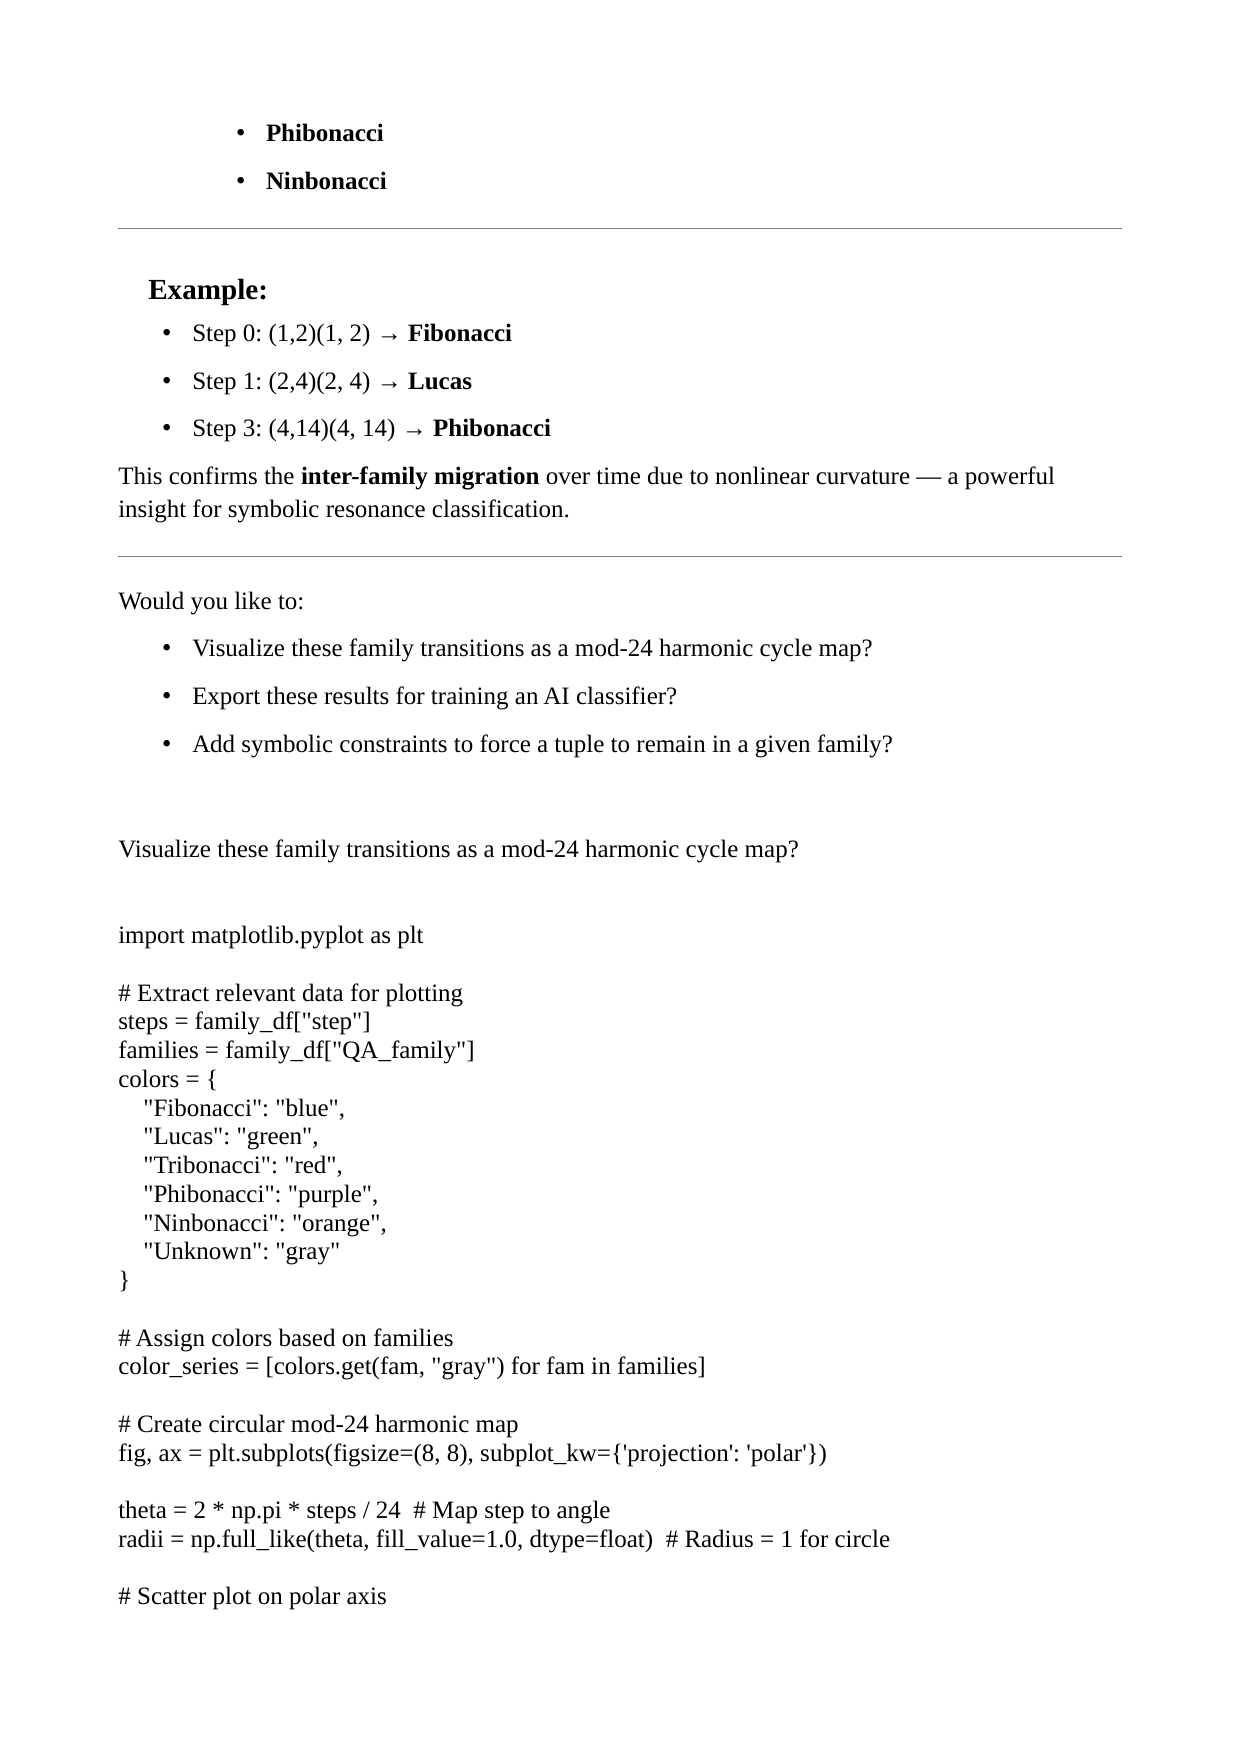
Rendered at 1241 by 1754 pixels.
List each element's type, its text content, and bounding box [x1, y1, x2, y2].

text fig, ax = plt.subplots(figsize=(8, 8), subplot_kw={'projection': 'polar'}) [118, 1438, 1122, 1466]
text # Extract relevant data for plotting [118, 978, 1122, 1006]
text Visualize these family transitions as a mod-24 harmonic cycle map? [118, 834, 1122, 863]
text } [118, 1265, 1122, 1294]
text This confirms the inter-family migration over time due to nonlinear curvature — a powerful insight for symbolic resonance classification. [118, 461, 1122, 523]
text "Ninbonacci": "orange", [118, 1208, 1122, 1236]
text color_series = [colors.get(fam, "gray") for fam in families] [118, 1351, 1122, 1380]
text "Unknown": "gray" [118, 1236, 1122, 1265]
list Step 3: (4,14)(4, 14) → Phibonacci [162, 413, 1122, 442]
list Ninbonacci [236, 166, 1122, 194]
text families = family_df["QA_family"] [118, 1035, 1122, 1064]
text # Create circular mod-24 harmonic map [118, 1409, 1122, 1438]
list Phibonacci [236, 118, 1122, 147]
text "Phibonacci": "purple", [118, 1179, 1122, 1208]
text import matplotlib.pyplot as plt [118, 920, 1122, 949]
subtitle 🧬 Example: [118, 272, 1122, 306]
list Step 1: (2,4)(2, 4) → Lucas [162, 366, 1122, 394]
text theta = 2 * np.pi * steps / 24 # Map step to angle [118, 1495, 1122, 1524]
text "Fibonacci": "blue", [118, 1093, 1122, 1121]
list Step 0: (1,2)(1, 2) → Fibonacci [162, 318, 1122, 347]
text "Lucas": "green", [118, 1121, 1122, 1150]
text Would you like to: [118, 586, 1122, 615]
text "Tribonacci": "red", [118, 1150, 1122, 1179]
list Add symbolic constraints to force a tuple to remain in a given family? [162, 729, 1122, 757]
text radii = np.full_like(theta, fill_value=1.0, dtype=float) # Radius = 1 for circle [118, 1524, 1122, 1553]
text # Assign colors based on families [118, 1323, 1122, 1351]
text steps = family_df["step"] [118, 1006, 1122, 1035]
text colors = { [118, 1064, 1122, 1093]
list Visualize these family transitions as a mod-24 harmonic cycle map? [162, 633, 1122, 662]
list Export these results for training an AI classifier? [162, 681, 1122, 710]
text # Scatter plot on polar axis [118, 1581, 1122, 1610]
